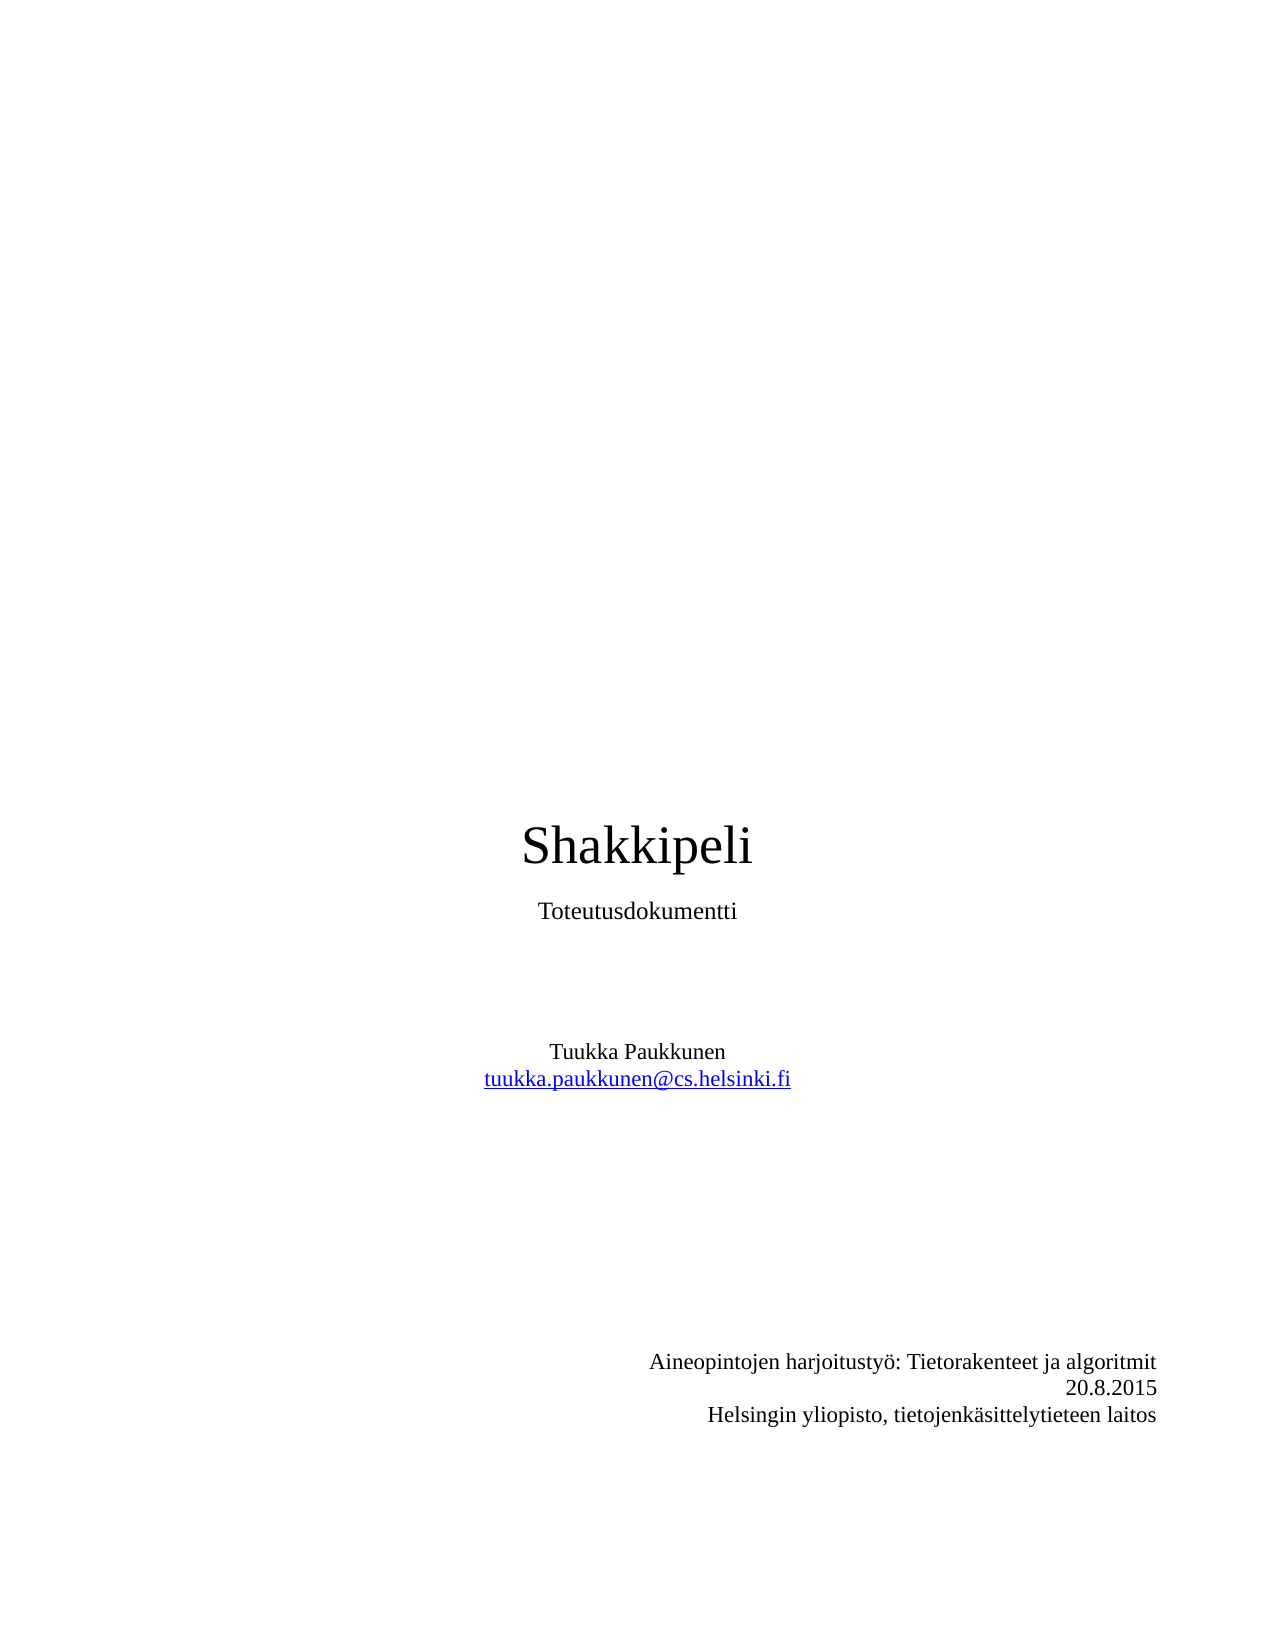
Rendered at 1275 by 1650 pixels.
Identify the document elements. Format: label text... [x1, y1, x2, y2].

text Tuukka Paukkunen tuukka.paukkunen@cs.helsinki.fi [118, 1038, 1157, 1091]
text Aineopintojen harjoitustyö: Tietorakenteet ja algoritmit 20.8.2015 Helsingin yliopisto, tietojenkäsittelytieteen laitos [118, 1348, 1157, 1427]
title Shakkipeli [118, 813, 1157, 875]
subtitle Toteutusdokumentti [118, 896, 1157, 924]
